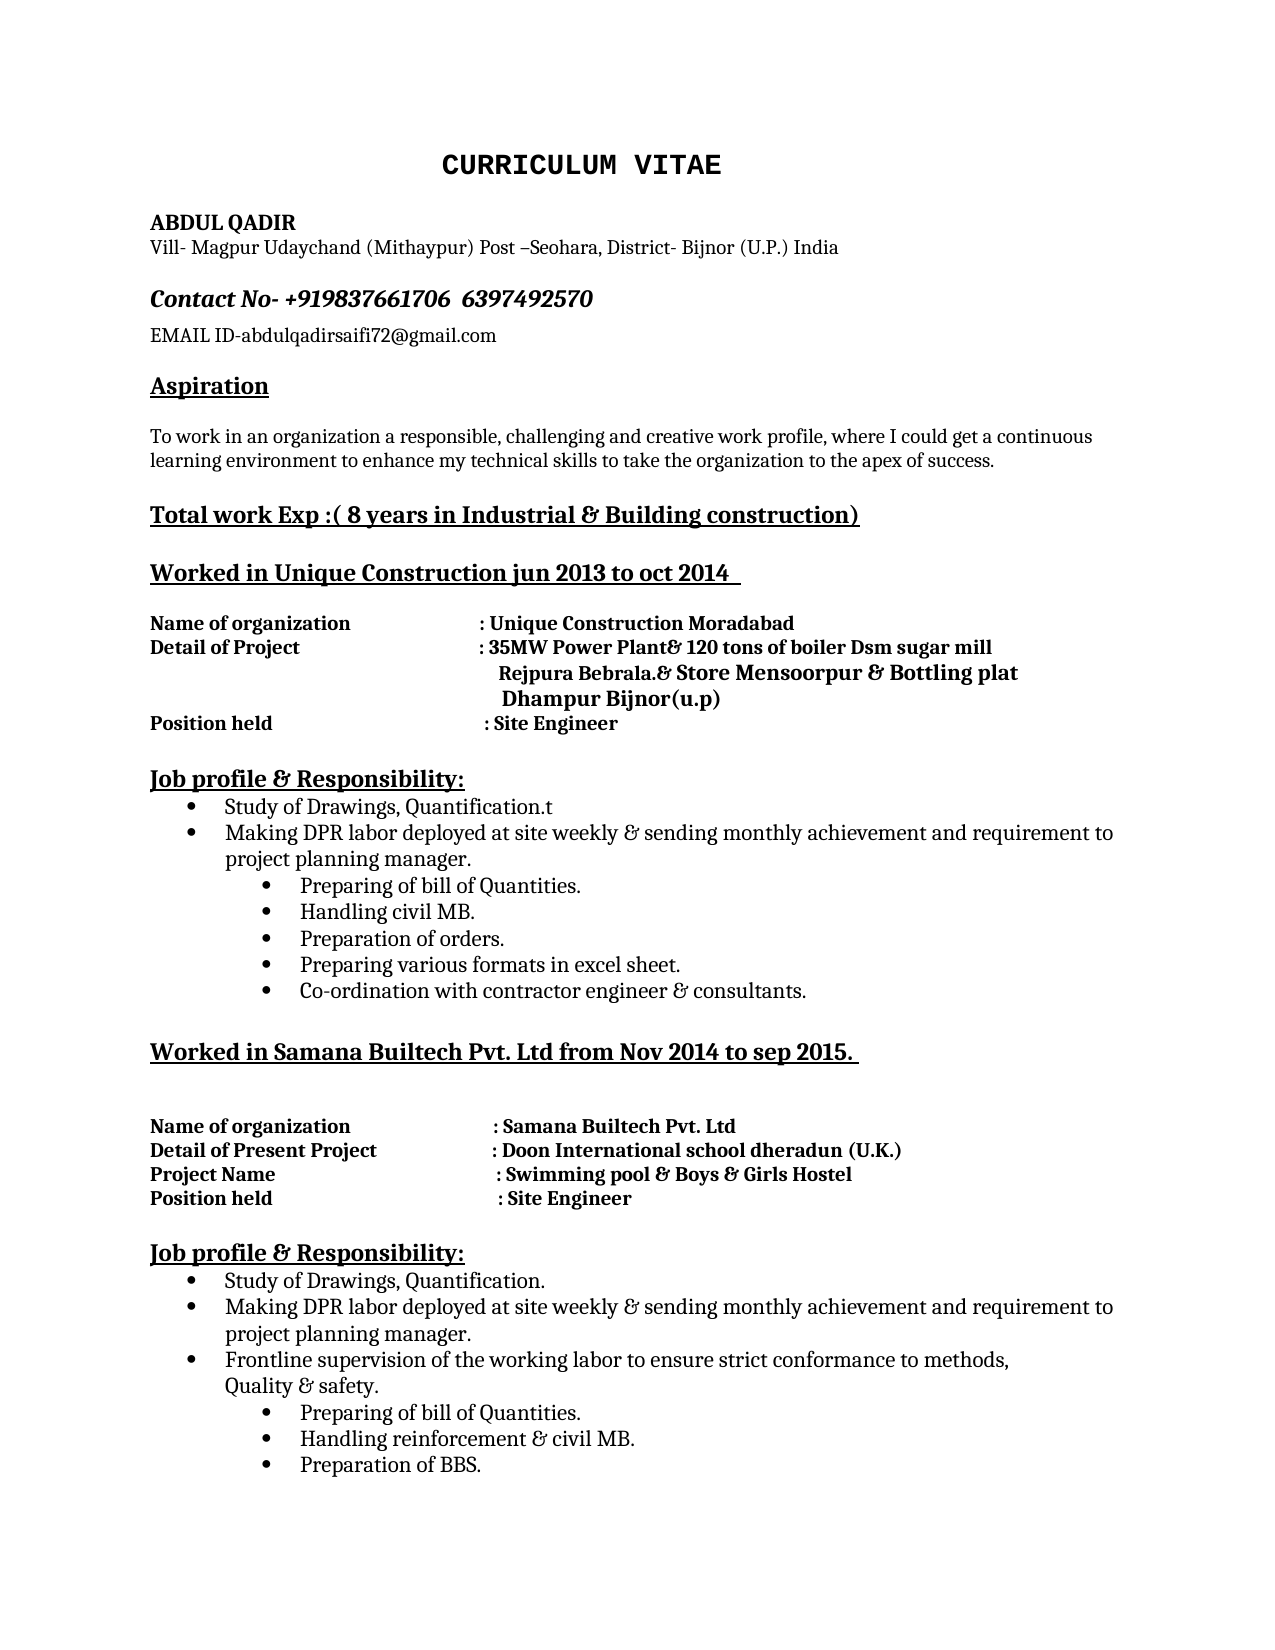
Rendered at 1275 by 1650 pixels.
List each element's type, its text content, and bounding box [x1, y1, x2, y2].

text Job profile & Responsibility: [150, 765, 1125, 793]
text ABDUL QADIR [150, 209, 1125, 236]
text Worked in Unique Construction jun 2013 to oct 2014 [150, 559, 1125, 587]
list Preparing various formats in excel sheet. [262, 952, 1125, 978]
text Worked in Samana Builtech Pvt. Ltd from Nov 2014 to sep 2015. [150, 1038, 1125, 1066]
text Aspiration [150, 372, 1125, 401]
text Job profile & Responsibility: [150, 1239, 1125, 1268]
text Position held : Site Engineer [150, 712, 1125, 736]
list Making DPR labor deployed at site weekly & sending monthly achievement and requirement to project planning manager. [187, 820, 1125, 873]
list Frontline supervision of the working labor to ensure strict conformance to methods, [187, 1347, 1125, 1373]
text Vill- Magpur Udaychand (Mithaypur) Post –Seohara, District- Bijnor (U.P.) India [150, 236, 1125, 260]
text Project Name : Swimming pool & Boys & Girls Hostel [150, 1162, 1125, 1186]
list Handling reinforcement & civil MB. [262, 1426, 1125, 1452]
text Rejpura Bebrala.& Store Mensoorpur & Bottling plat [150, 659, 1125, 686]
list Study of Drawings, Quantification.t [187, 793, 1125, 820]
text Position held : Site Engineer [150, 1186, 1125, 1210]
text Quality & safety. [225, 1373, 1125, 1399]
subtitle Contact No- +919837661706 6397492570 [150, 285, 1125, 313]
text Name of organization : Unique Construction Moradabad [150, 611, 1125, 635]
text To work in an organization a responsible, challenging and creative work profile, where I could get a continuous learning environment to enhance my technical skills to take the organization to the apex of success. [150, 424, 1125, 472]
text Detail of Present Project : Doon International school dheradun (U.K.) [150, 1138, 1125, 1162]
list Preparing of bill of Quantities. [262, 1399, 1125, 1426]
text CURRICULUM VITAE [150, 150, 1125, 183]
list Co-ordination with contractor engineer & consultants. [262, 978, 1125, 1004]
list Handling civil MB. [262, 899, 1125, 925]
list Preparation of orders. [262, 925, 1125, 952]
text Detail of Project : 35MW Power Plant& 120 tons of boiler Dsm sugar mill [150, 635, 1125, 659]
text Dhampur Bijnor(u.p) [150, 686, 1125, 712]
list Preparing of bill of Quantities. [262, 873, 1125, 899]
text EMAIL ID-abdulqadirsaifi72@gmail.com [150, 324, 1125, 348]
list Preparation of BBS. [262, 1452, 1125, 1478]
text Name of organization : Samana Builtech Pvt. Ltd [150, 1114, 1125, 1138]
list Study of Drawings, Quantification. [187, 1268, 1125, 1294]
text Total work Exp :( 8 years in Industrial & Building construction) [150, 501, 1125, 530]
list Making DPR labor deployed at site weekly & sending monthly achievement and requirement to project planning manager. [187, 1294, 1125, 1347]
